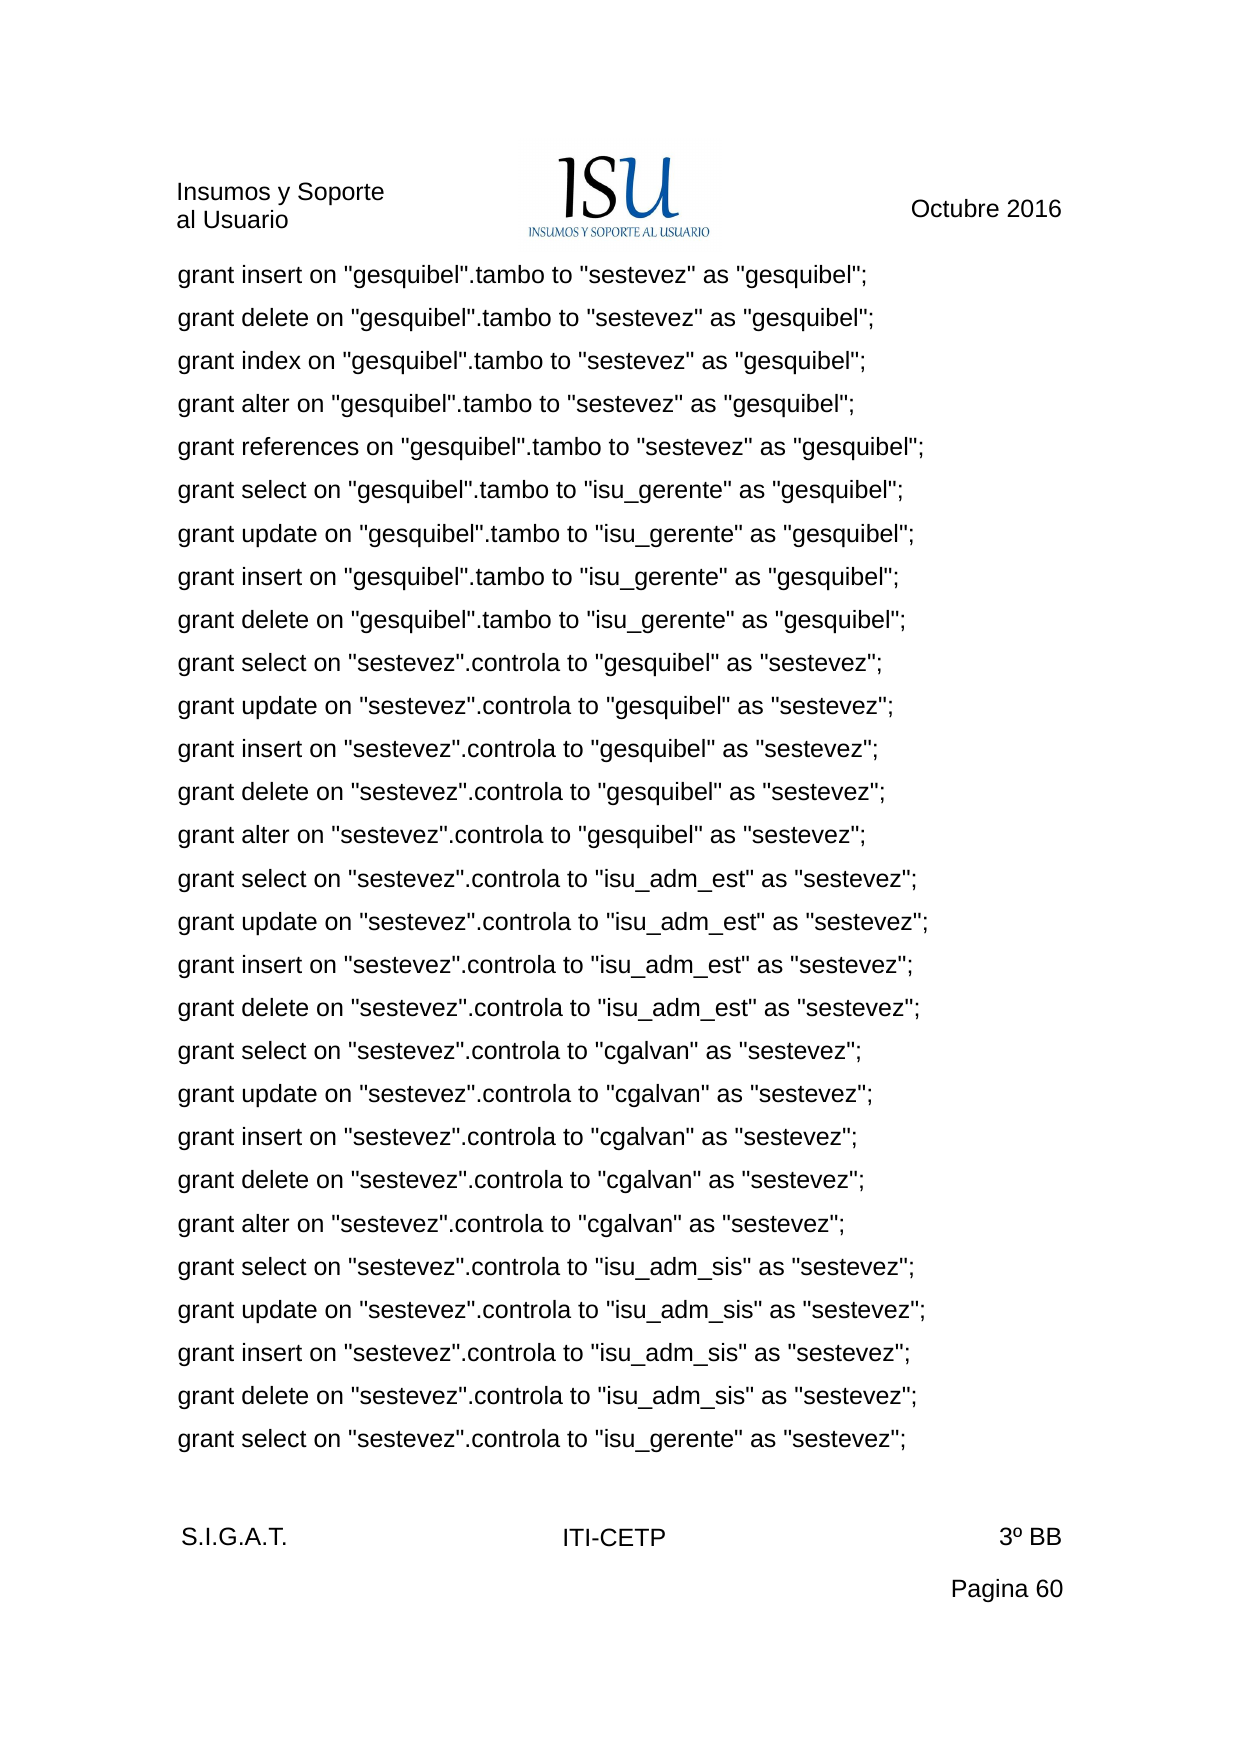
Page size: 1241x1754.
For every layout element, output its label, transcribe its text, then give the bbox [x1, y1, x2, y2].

text grant delete on "sestevez".controla to "isu_adm_est" as "sestevez"; [177, 993, 1063, 1022]
text grant update on "sestevez".controla to "cgalvan" as "sestevez"; [177, 1079, 1063, 1108]
text grant select on "sestevez".controla to "isu_adm_est" as "sestevez"; [177, 863, 1063, 892]
text grant delete on "sestevez".controla to "isu_adm_sis" as "sestevez"; [177, 1381, 1063, 1410]
text grant update on "sestevez".controla to "isu_adm_sis" as "sestevez"; [177, 1295, 1063, 1323]
text grant alter on "gesquibel".tambo to "sestevez" as "gesquibel"; [177, 389, 1063, 418]
text grant insert on "sestevez".controla to "isu_adm_est" as "sestevez"; [177, 950, 1063, 978]
text grant update on "sestevez".controla to "isu_adm_est" as "sestevez"; [177, 907, 1063, 935]
text grant alter on "sestevez".controla to "cgalvan" as "sestevez"; [177, 1208, 1063, 1237]
text grant select on "sestevez".controla to "isu_adm_sis" as "sestevez"; [177, 1252, 1063, 1280]
text grant update on "sestevez".controla to "gesquibel" as "sestevez"; [177, 691, 1063, 720]
text grant index on "gesquibel".tambo to "sestevez" as "gesquibel"; [177, 346, 1063, 375]
text grant select on "sestevez".controla to "cgalvan" as "sestevez"; [177, 1036, 1063, 1065]
text grant delete on "gesquibel".tambo to "sestevez" as "gesquibel"; [177, 303, 1063, 332]
text grant insert on "gesquibel".tambo to "isu_gerente" as "gesquibel"; [177, 562, 1063, 590]
text grant delete on "sestevez".controla to "cgalvan" as "sestevez"; [177, 1165, 1063, 1194]
text grant insert on "gesquibel".tambo to "sestevez" as "gesquibel"; [177, 260, 1063, 288]
picture [517, 138, 723, 252]
text grant insert on "sestevez".controla to "gesquibel" as "sestevez"; [177, 734, 1063, 763]
text grant select on "gesquibel".tambo to "isu_gerente" as "gesquibel"; [177, 475, 1063, 504]
text grant references on "gesquibel".tambo to "sestevez" as "gesquibel"; [177, 432, 1063, 461]
text grant select on "sestevez".controla to "isu_gerente" as "sestevez"; [177, 1424, 1063, 1453]
text grant insert on "sestevez".controla to "isu_adm_sis" as "sestevez"; [177, 1338, 1063, 1367]
text grant delete on "gesquibel".tambo to "isu_gerente" as "gesquibel"; [177, 605, 1063, 633]
text grant select on "sestevez".controla to "gesquibel" as "sestevez"; [177, 648, 1063, 677]
text grant delete on "sestevez".controla to "gesquibel" as "sestevez"; [177, 777, 1063, 806]
text grant insert on "sestevez".controla to "cgalvan" as "sestevez"; [177, 1122, 1063, 1151]
text grant alter on "sestevez".controla to "gesquibel" as "sestevez"; [177, 820, 1063, 849]
text grant update on "gesquibel".tambo to "isu_gerente" as "gesquibel"; [177, 518, 1063, 547]
